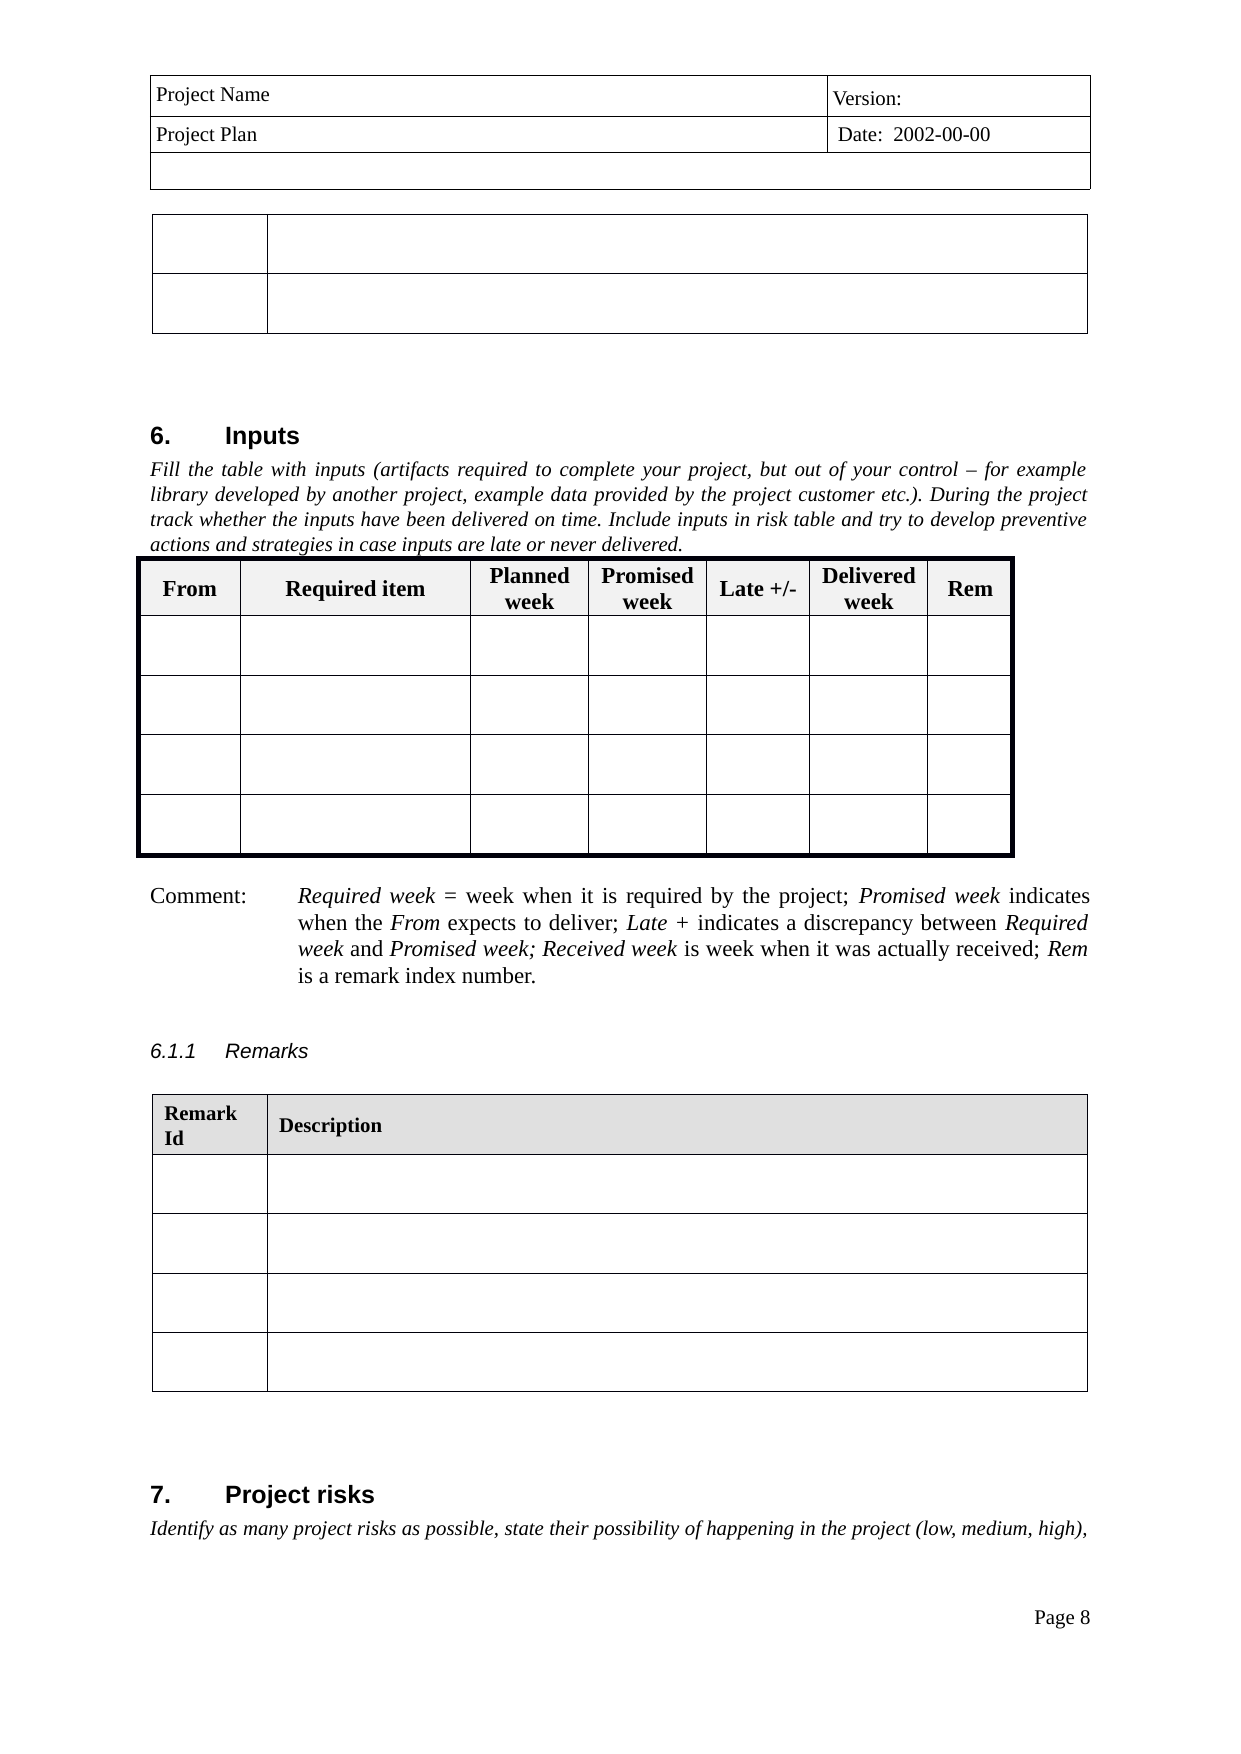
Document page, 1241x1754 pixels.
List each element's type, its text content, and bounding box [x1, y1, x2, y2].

table_cell [241, 735, 470, 793]
subtitle Project risks [150, 1480, 1090, 1508]
table_cell [141, 616, 240, 675]
table_cell [707, 735, 809, 793]
table_cell [589, 735, 706, 793]
table_cell [928, 676, 1010, 734]
table_header Planned week [471, 561, 588, 615]
table_cell [471, 795, 588, 853]
table_cell [241, 616, 470, 675]
text Fill the table with inputs (artifacts required to complete your project, but out of your control – for example library developed by another project, example data provided by the project customer etc.). During the project track whether the inputs have been delivered on time. Include inputs in risk table and try to develop preventive actions and strategies in case inputs are late or never delivered. [150, 456, 1090, 556]
table_header Promised week [589, 561, 706, 615]
table_cell [268, 1333, 1087, 1391]
table_cell [810, 735, 927, 793]
table_cell [707, 616, 809, 675]
table_cell [268, 215, 1087, 273]
table_header Delivered week [810, 561, 927, 615]
table_cell [153, 274, 267, 332]
table_header Description [268, 1095, 1087, 1154]
text Comment: Required week = week when it is required by the project; Promised week indicates when the From expects to deliver; Late + indicates a discrepancy between Required week and Promised week; Received week is week when it was actually received; Rem is a remark index number. [150, 883, 1090, 988]
table_cell [153, 1214, 267, 1272]
table_header Required item [241, 561, 470, 615]
table_cell [141, 735, 240, 793]
table_cell [707, 795, 809, 853]
table_cell [153, 1333, 267, 1391]
table_cell [268, 1214, 1087, 1272]
table_header Late +/- [707, 561, 809, 615]
table_cell [810, 616, 927, 675]
table_cell [589, 795, 706, 853]
table_cell [268, 274, 1087, 332]
table_cell [810, 795, 927, 853]
table_cell [471, 616, 588, 675]
table_cell [268, 1274, 1087, 1332]
table_cell [810, 676, 927, 734]
table_cell [241, 676, 470, 734]
table_cell [141, 795, 240, 853]
table_header From [141, 561, 240, 615]
table_cell [241, 795, 470, 853]
table_cell [471, 676, 588, 734]
table_cell [268, 1155, 1087, 1213]
table_cell [153, 215, 267, 273]
text Identify as many project risks as possible, state their possibility of happening in the project (low, medium, high), [150, 1515, 1090, 1540]
table_cell [928, 735, 1010, 793]
table_header Remark Id [153, 1095, 267, 1154]
table_cell [141, 676, 240, 734]
table_cell [471, 735, 588, 793]
subtitle Inputs [150, 421, 1090, 450]
subtitle Remarks [150, 1038, 1090, 1063]
table_cell [707, 676, 809, 734]
table_cell [153, 1274, 267, 1332]
table_cell [589, 676, 706, 734]
table_cell [928, 616, 1010, 675]
table_cell [153, 1155, 267, 1213]
table_cell [928, 795, 1010, 853]
table_cell [589, 616, 706, 675]
table_header Rem [928, 561, 1010, 615]
